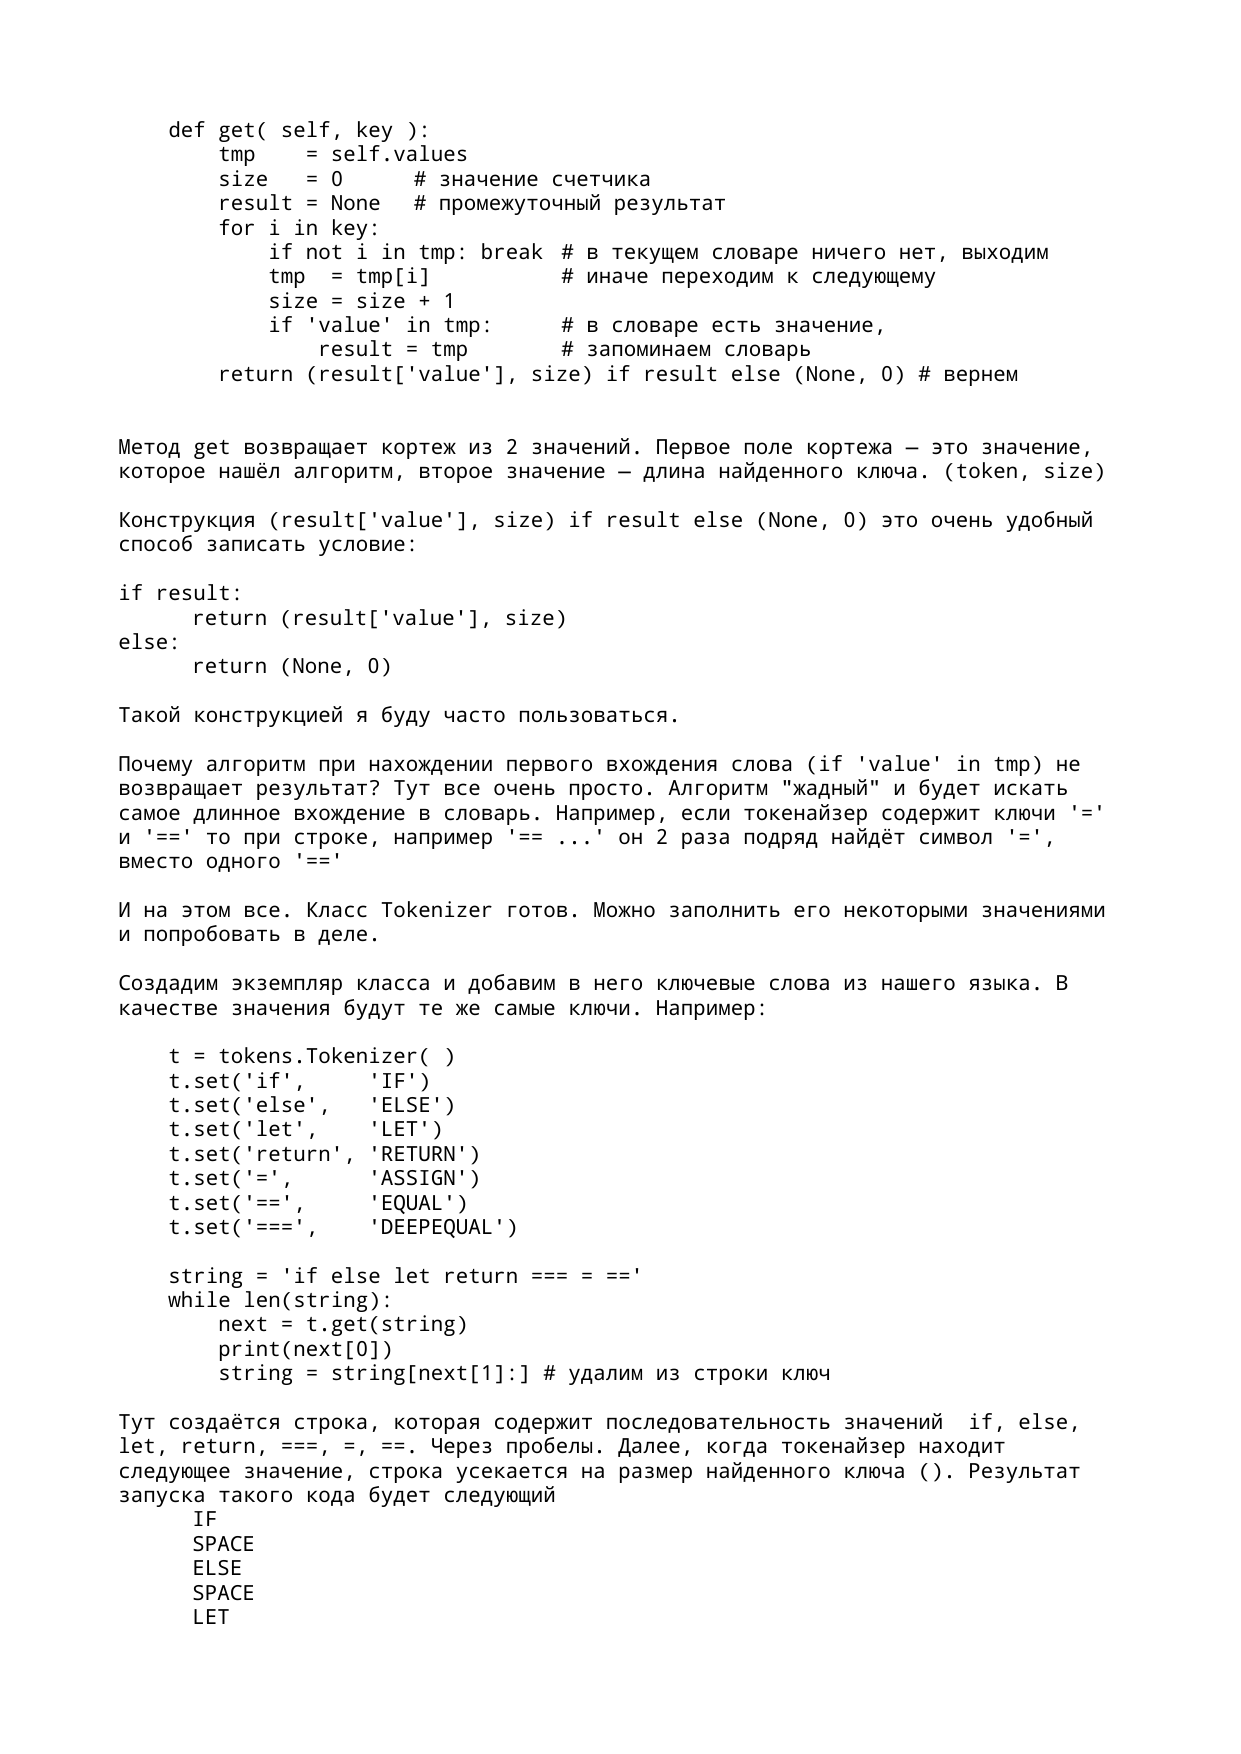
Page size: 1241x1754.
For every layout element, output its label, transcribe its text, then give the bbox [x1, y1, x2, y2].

text result = tmp # запоминаем словарь [118, 337, 1122, 362]
text t.set('let', 'LET') [118, 1117, 1122, 1142]
text result = None # промежуточный результат [118, 191, 1122, 216]
text else: [118, 630, 1122, 654]
text t.set('else', 'ELSE') [118, 1093, 1122, 1117]
text if 'value' in tmp: # в словаре есть значение, [118, 313, 1122, 337]
text t.set('===', 'DEEPEQUAL') [118, 1215, 1122, 1239]
text return (None, 0) [118, 654, 1122, 679]
text Тут создаётся строка, которая содержит последовательность значений if, else, let, return, ===, =, ==. Через пробелы. Далее, когда токенайзер находит следующее значение, строка усекается на размер найденного ключа (). Результат запуска такого кода будет следующий [118, 1410, 1122, 1507]
text ELSE [118, 1556, 1122, 1581]
text Создадим экземпляр класса и добавим в него ключевые слова из нашего языка. В качестве значения будут те же самые ключи. Например: [118, 971, 1122, 1020]
text tmp = tmp[i] # иначе переходим к следующему [118, 264, 1122, 289]
text size = size + 1 [118, 289, 1122, 313]
text if not i in tmp: break # в текущем словаре ничего нет, выходим [118, 240, 1122, 264]
text t.set('=', 'ASSIGN') [118, 1166, 1122, 1191]
text for i in key: [118, 216, 1122, 240]
text Конструкция (result['value'], size) if result else (None, 0) это очень удобный способ записать условие: [118, 508, 1122, 557]
text IF [118, 1507, 1122, 1532]
text string = 'if else let return === = ==' [118, 1264, 1122, 1288]
text next = t.get(string) [118, 1312, 1122, 1337]
text t = tokens.Tokenizer( ) [118, 1044, 1122, 1069]
text SPACE [118, 1532, 1122, 1556]
text Почему алгоритм при нахождении первого вхождения слова (if 'value' in tmp) не возвращает результат? Тут все очень просто. Алгоритм "жадный" и будет искать самое длинное вхождение в словарь. Например, если токенайзер содержит ключи '=' и '==' то при строке, например '== ...' он 2 раза подряд найдёт символ '=', вместо одного '==' [118, 752, 1122, 874]
text string = string[next[1]:] # удалим из строки ключ [118, 1361, 1122, 1386]
text t.set('return', 'RETURN') [118, 1142, 1122, 1166]
text size = 0 # значение счетчика [118, 167, 1122, 191]
text t.set('if', 'IF') [118, 1069, 1122, 1093]
text return (result['value'], size) [118, 606, 1122, 630]
text SPACE [118, 1581, 1122, 1605]
text while len(string): [118, 1288, 1122, 1312]
text tmp = self.values [118, 142, 1122, 167]
text И на этом все. Класс Tokenizer готов. Можно заполнить его некоторыми значениями и попробовать в деле. [118, 898, 1122, 947]
text return (result['value'], size) if result else (None, 0) # вернем [118, 362, 1122, 386]
text Метод get возвращает кортеж из 2 значений. Первое поле кортежа — это значение, которое нашёл алгоритм, второе значение — длина найденного ключа. (token, size) [118, 435, 1122, 484]
text t.set('==', 'EQUAL') [118, 1191, 1122, 1215]
text LET [118, 1605, 1122, 1629]
text if result: [118, 581, 1122, 606]
text print(next[0]) [118, 1337, 1122, 1361]
text Такой конструкцией я буду часто пользоваться. [118, 703, 1122, 727]
text def get( self, key ): [118, 118, 1122, 142]
